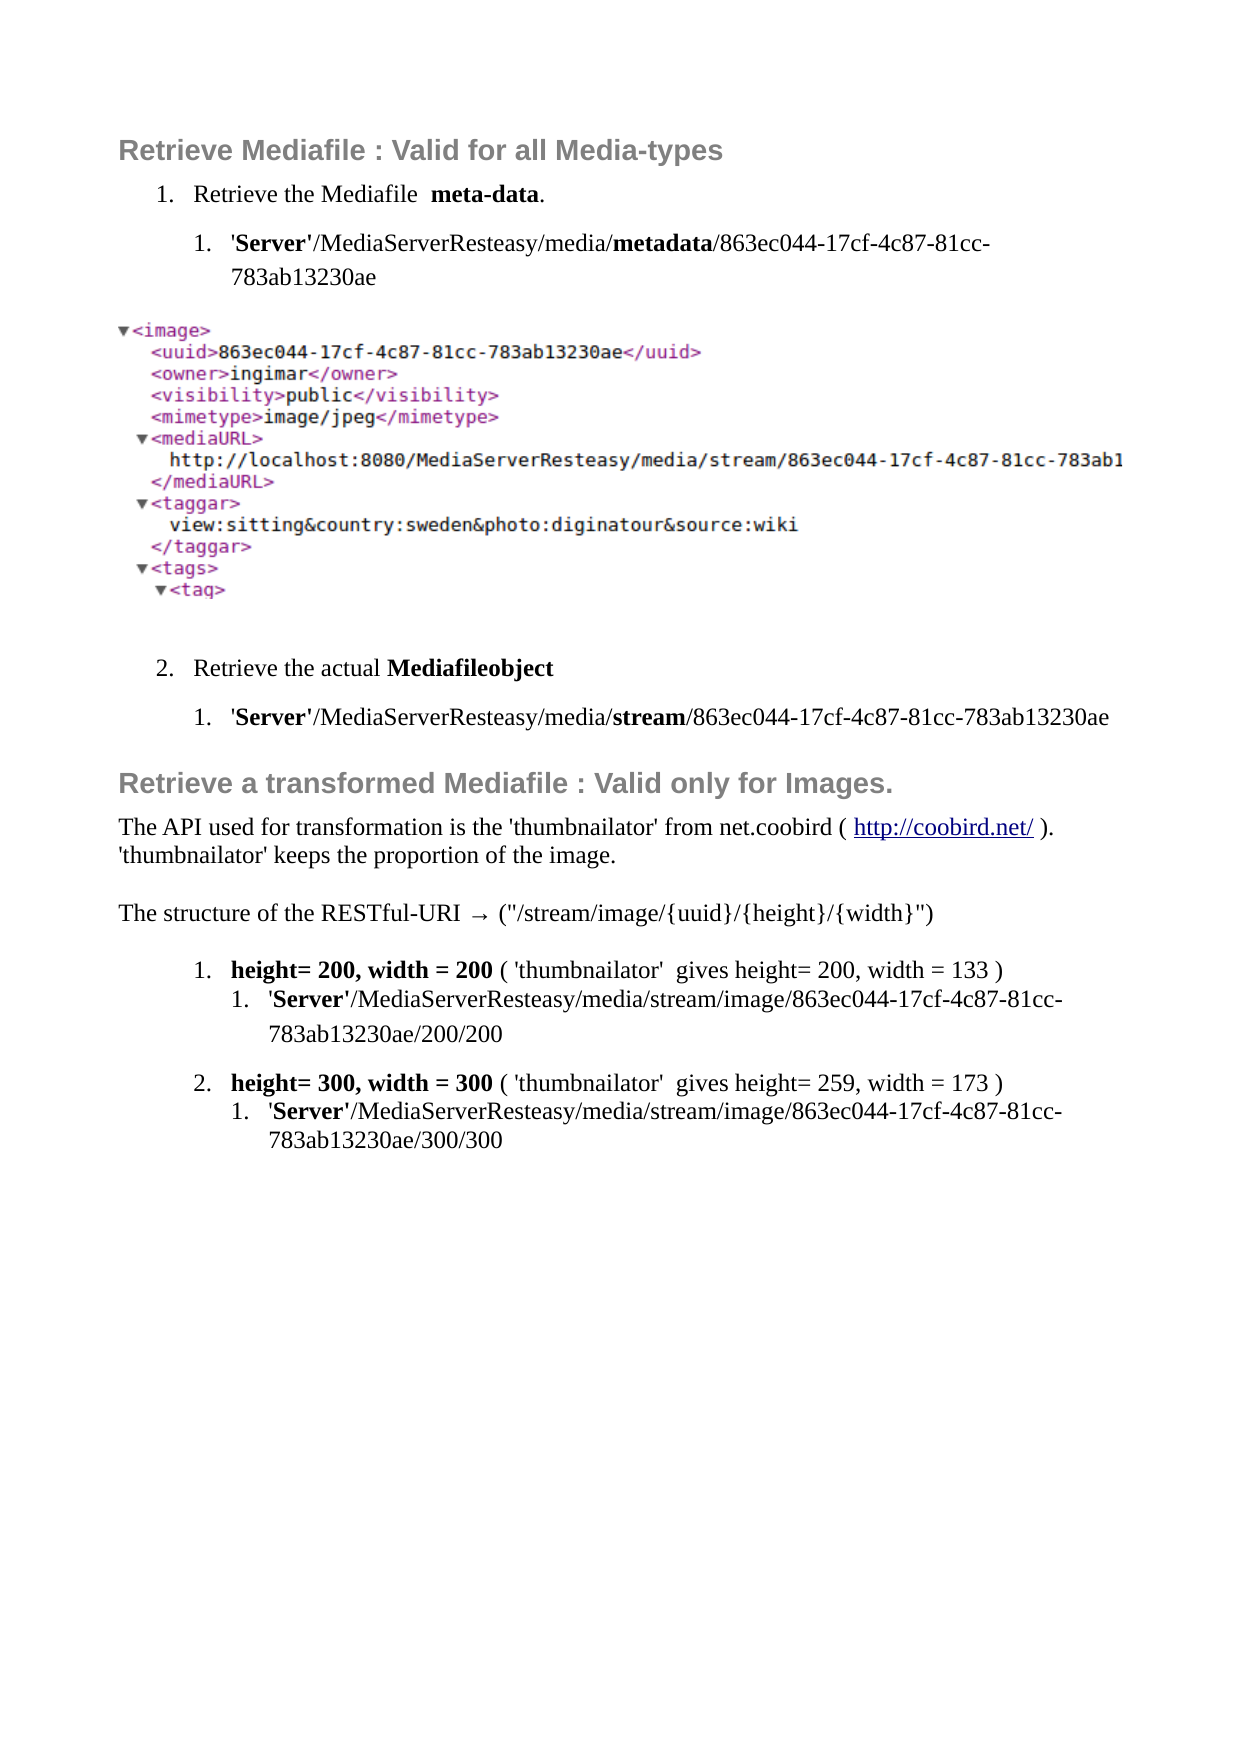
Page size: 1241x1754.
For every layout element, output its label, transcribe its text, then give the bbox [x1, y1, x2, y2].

text 'thumbnailator' keeps the proportion of the image. [118, 840, 1122, 869]
list 'Server'/MediaServerResteasy/media/metadata/863ec044-17cf-4c87-81cc-783ab13230ae [193, 228, 1122, 291]
subtitle Retrieve Mediafile : Valid for all Media-types [118, 133, 1122, 166]
list height= 200, width = 200 ( 'thumbnailator' gives height= 200, width = 133 ) [193, 955, 1122, 984]
list 'Server'/MediaServerResteasy/media/stream/image/863ec044-17cf-4c87-81cc-783ab13230ae/300/300 [231, 1096, 1122, 1154]
subtitle Retrieve a transformed Mediafile : Valid only for Images. [118, 766, 1122, 799]
list Retrieve the Mediafile meta-data. [156, 179, 1122, 207]
list height= 300, width = 300 ( 'thumbnailator' gives height= 259, width = 173 ) [193, 1068, 1122, 1096]
picture [118, 311, 1123, 599]
list 'Server'/MediaServerResteasy/media/stream/image/863ec044-17cf-4c87-81cc-783ab13230ae/200/200 [231, 984, 1122, 1047]
list 'Server'/MediaServerResteasy/media/stream/863ec044-17cf-4c87-81cc-783ab13230ae [193, 702, 1122, 731]
text The structure of the RESTful-URI → ("/stream/image/{uuid}/{height}/{width}") [118, 898, 1122, 927]
text The API used for transformation is the 'thumbnailator' from net.coobird ( http://coobird.net/ ). [118, 812, 1122, 840]
list Retrieve the actual Mediafileobject [156, 653, 1122, 682]
